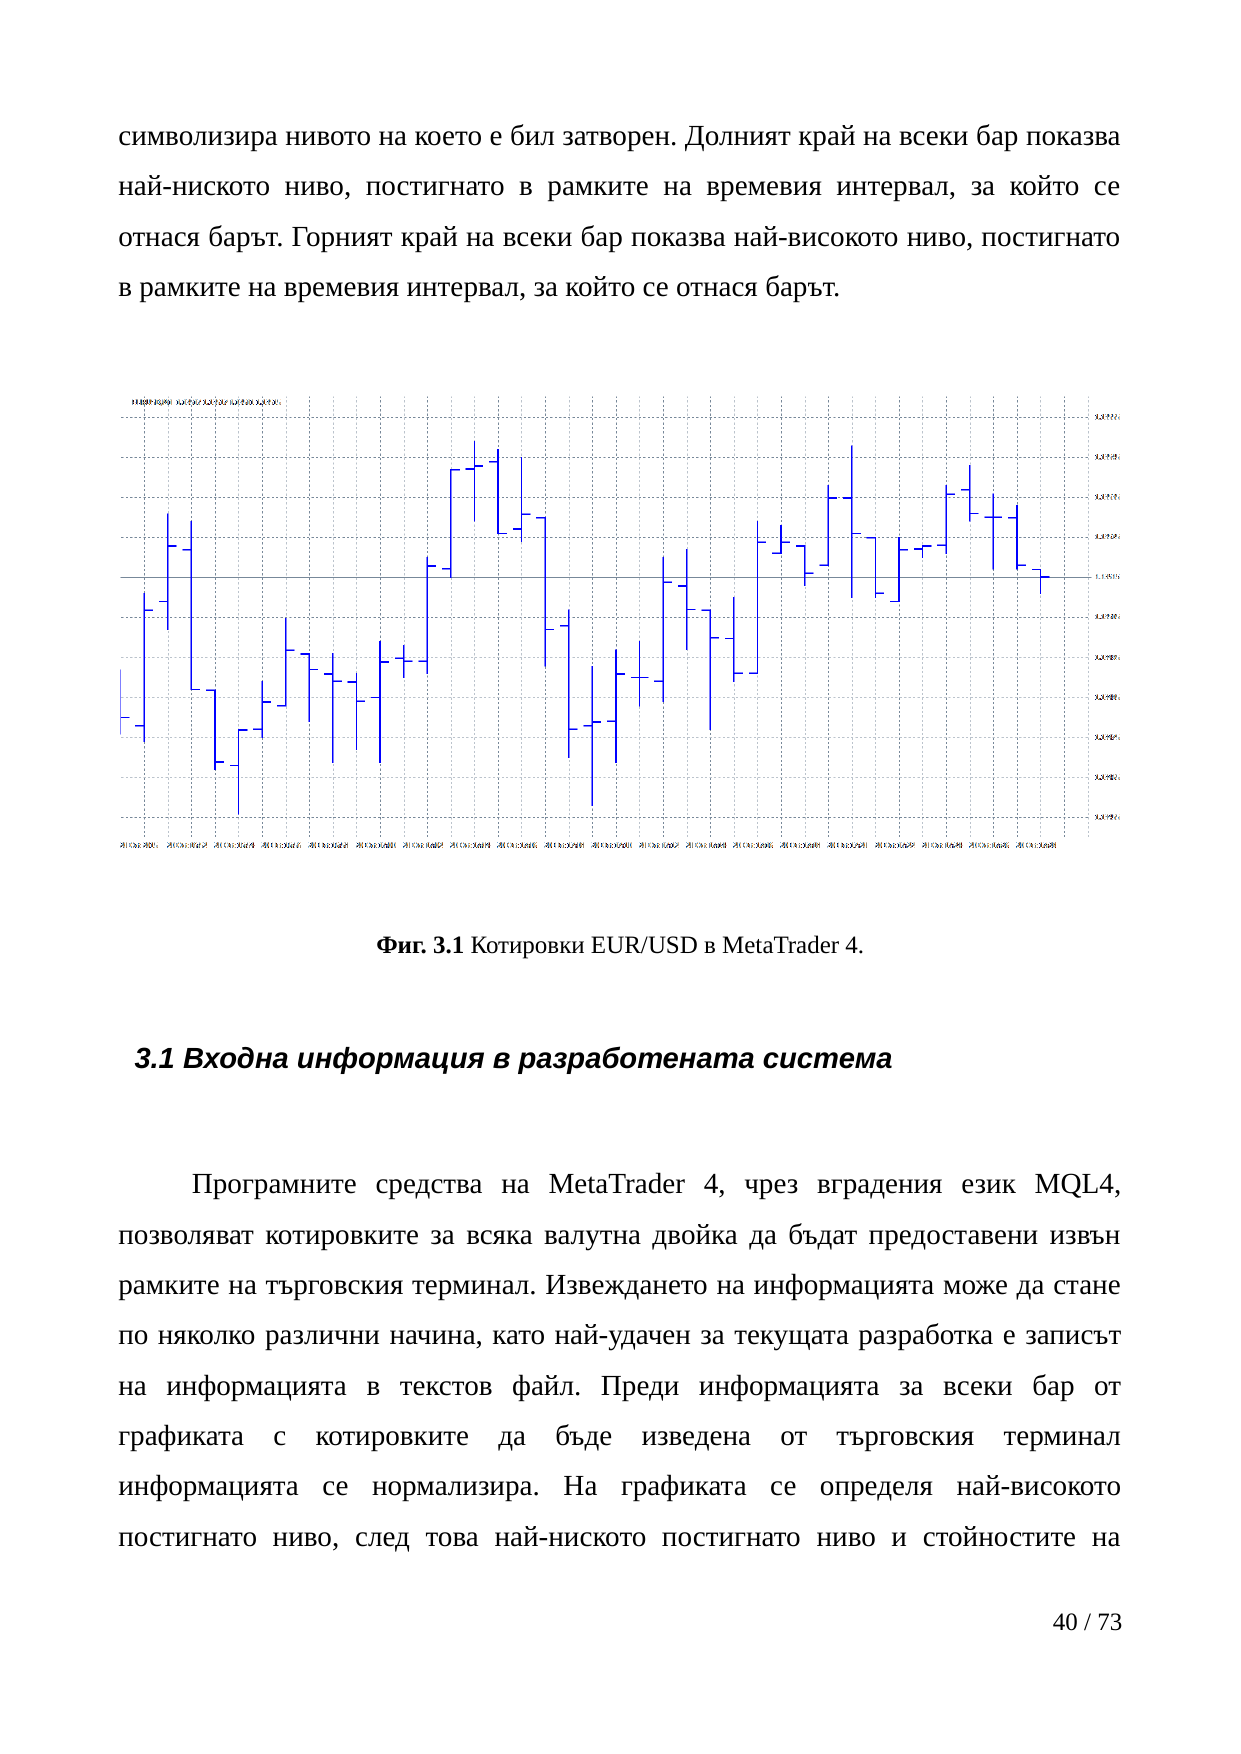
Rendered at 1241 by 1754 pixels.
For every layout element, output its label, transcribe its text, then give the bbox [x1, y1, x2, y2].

text символизира нивото на което е бил затворен. Долният край на всеки бар показва най-ниското ниво, постигнато в рамките на времевия интервал, за който се отнася барът. Горният край на всеки бар показва най-високото ниво, постигнато в рамките на времевия интервал, за който се отнася барът. [118, 118, 1122, 303]
text Фиг. 3.1 Котировки EUR/USD в MetaTrader 4. [118, 930, 1122, 958]
picture [118, 394, 1122, 851]
subtitle 3.1 Входна информация в разработената система [118, 1041, 1122, 1074]
text Програмните средства на MetaTrader 4, чрез вградения език MQL4, позволяват котировките за всяка валутна двойка да бъдат предоставени извън рамките на търговския терминал. Извеждането на информацията може да стане по няколко различни начина, като най-удачен за текущата разработка е записът на информацията в текстов файл. Преди информацията за всеки бар от графиката с котировките да бъде изведена от търговския терминал информацията се нормализира. На графиката се определя най-високото постигнато ниво, след това най-ниското постигнато ниво и стойностите на [118, 1167, 1122, 1552]
